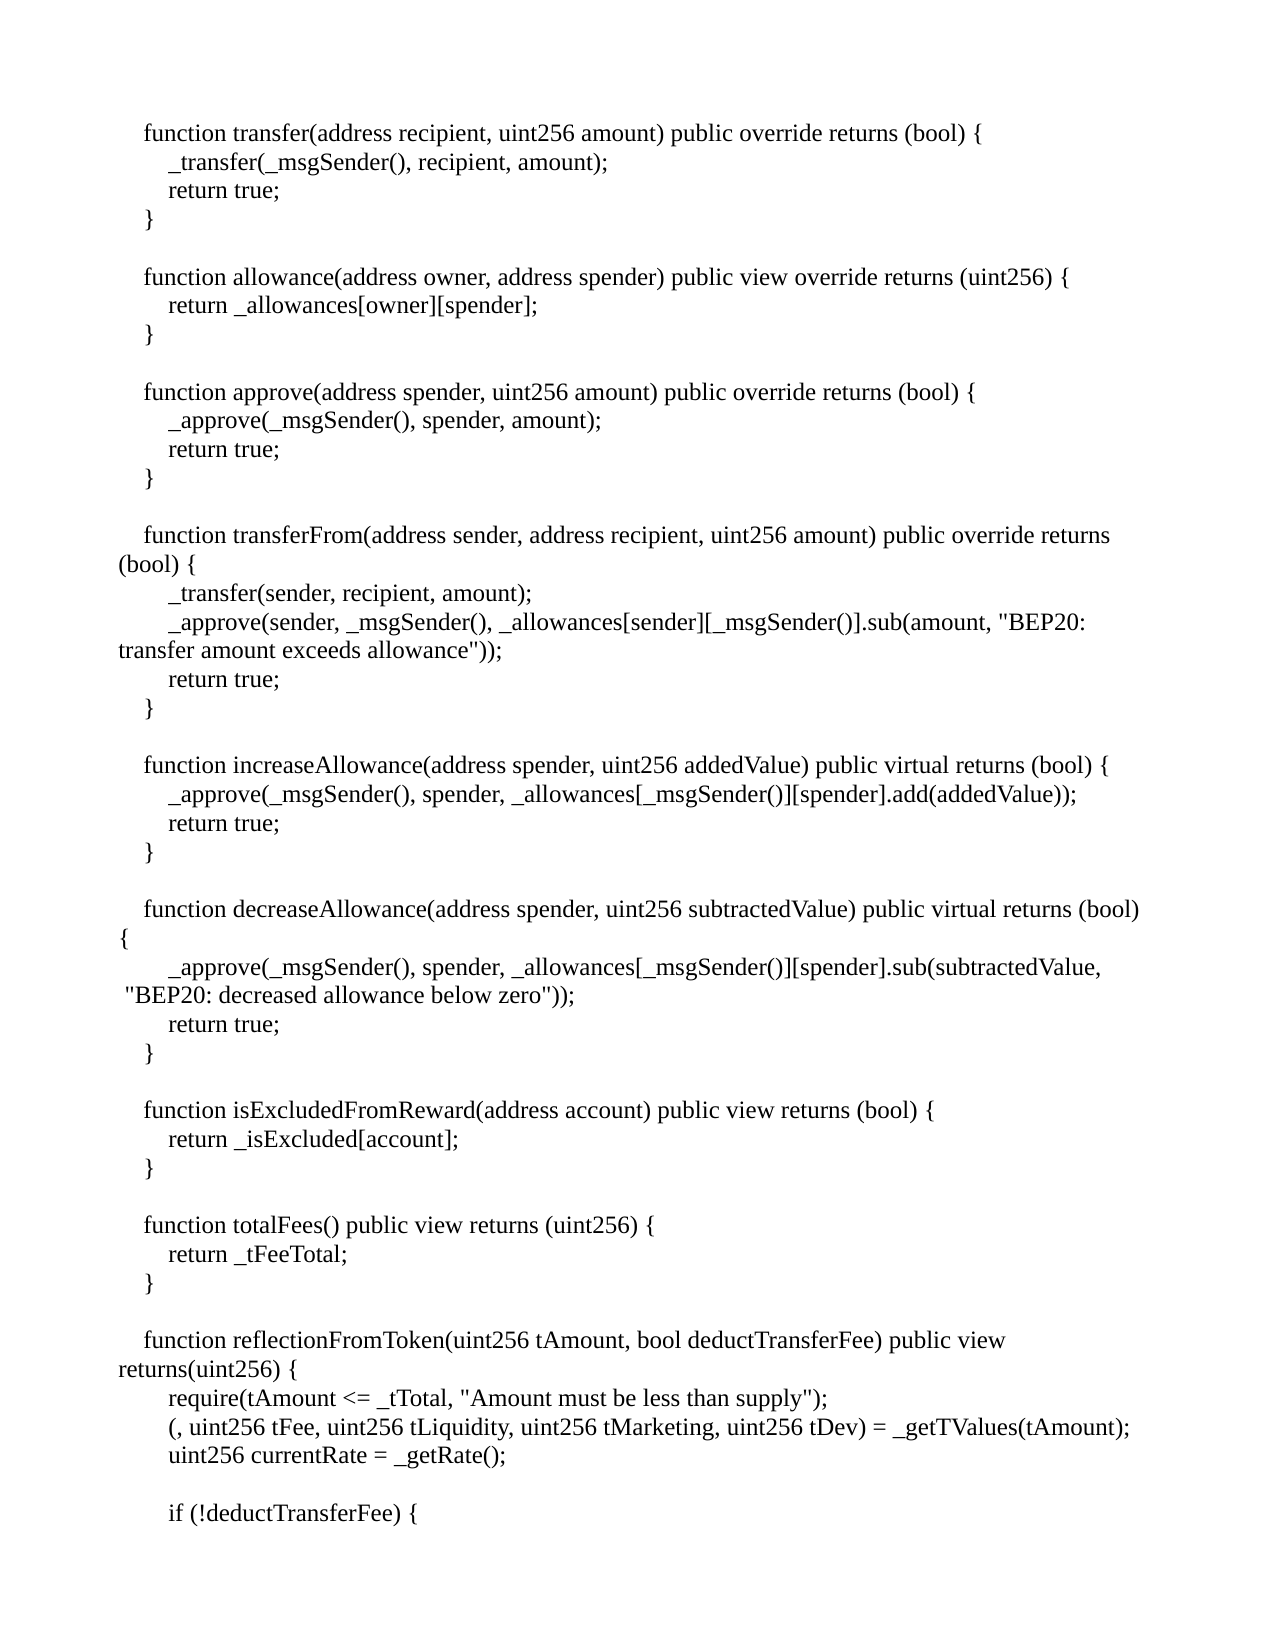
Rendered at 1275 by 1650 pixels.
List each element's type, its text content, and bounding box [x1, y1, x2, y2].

text function transfer(address recipient, uint256 amount) public override returns (bool) { _transfer(_msgSender(), recipient, amount); return true; } function allowance(address owner, address spender) public view override returns (uint256) { return _allowances[owner][spender]; } function approve(address spender, uint256 amount) public override returns (bool) { _approve(_msgSender(), spender, amount); return true; } function transferFrom(address sender, address recipient, uint256 amount) public override returns (bool) { _transfer(sender, recipient, amount); _approve(sender, _msgSender(), _allowances[sender][_msgSender()].sub(amount, "BEP20: transfer amount exceeds allowance")); return true; } function increaseAllowance(address spender, uint256 addedValue) public virtual returns (bool) { _approve(_msgSender(), spender, _allowances[_msgSender()][spender].add(addedValue)); return true; } function decreaseAllowance(address spender, uint256 subtractedValue) public virtual returns (bool) { _approve(_msgSender(), spender, _allowances[_msgSender()][spender].sub(subtractedValue, "BEP20: decreased allowance below zero")); return true; } function isExcludedFromReward(address account) public view returns (bool) { return _isExcluded[account]; } function totalFees() public view returns (uint256) { return _tFeeTotal; } function reflectionFromToken(uint256 tAmount, bool deductTransferFee) public view returns(uint256) { require(tAmount <= _tTotal, "Amount must be less than supply"); (, uint256 tFee, uint256 tLiquidity, uint256 tMarketing, uint256 tDev) = _getTValues(tAmount); uint256 currentRate = _getRate(); if (!deductTransferFee) { [118, 118, 1157, 1527]
